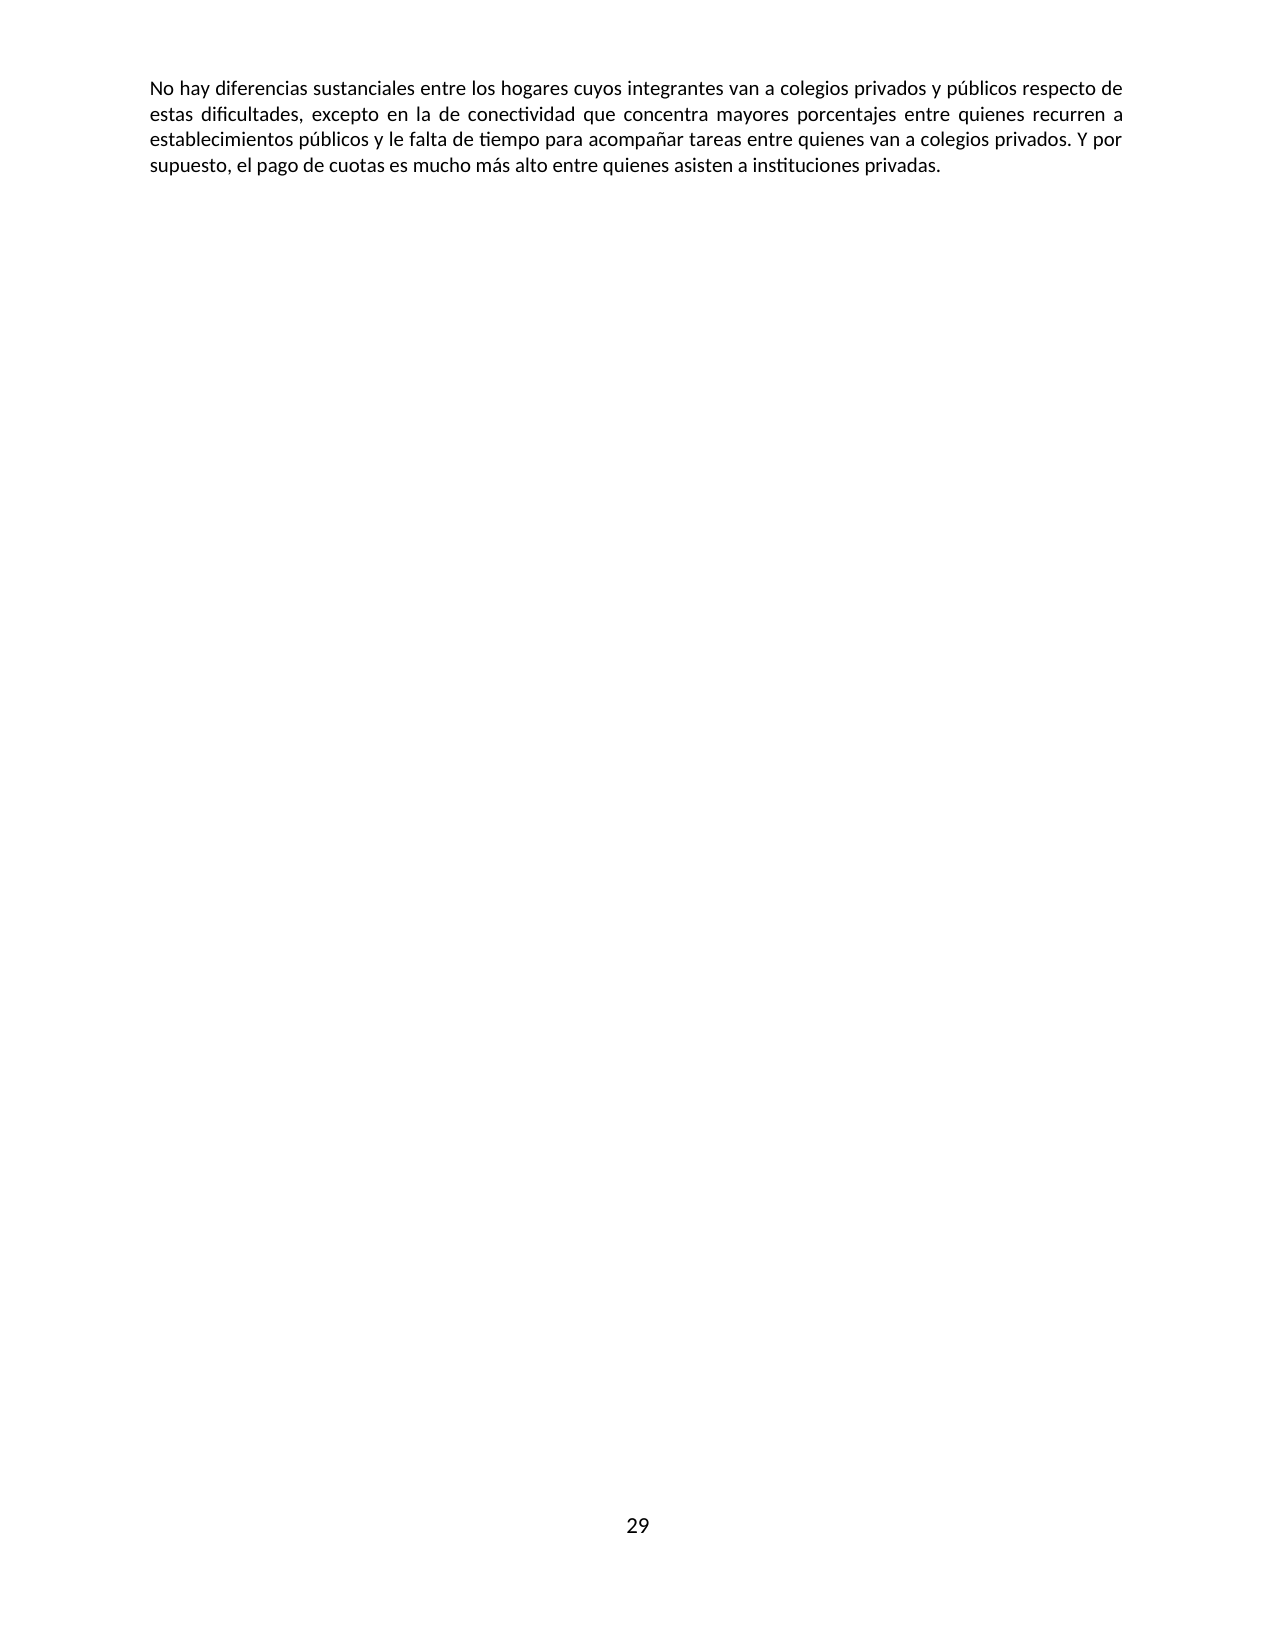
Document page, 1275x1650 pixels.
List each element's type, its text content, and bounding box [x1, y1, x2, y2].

text No hay diferencias sustanciales entre los hogares cuyos integrantes van a colegios privados y públicos respecto de estas dificultades, excepto en la de conectividad que concentra mayores porcentajes entre quienes recurren a establecimientos públicos y le falta de tiempo para acompañar tareas entre quienes van a colegios privados. Y por supuesto, el pago de cuotas es mucho más alto entre quienes asisten a instituciones privadas. [149, 75, 1125, 178]
